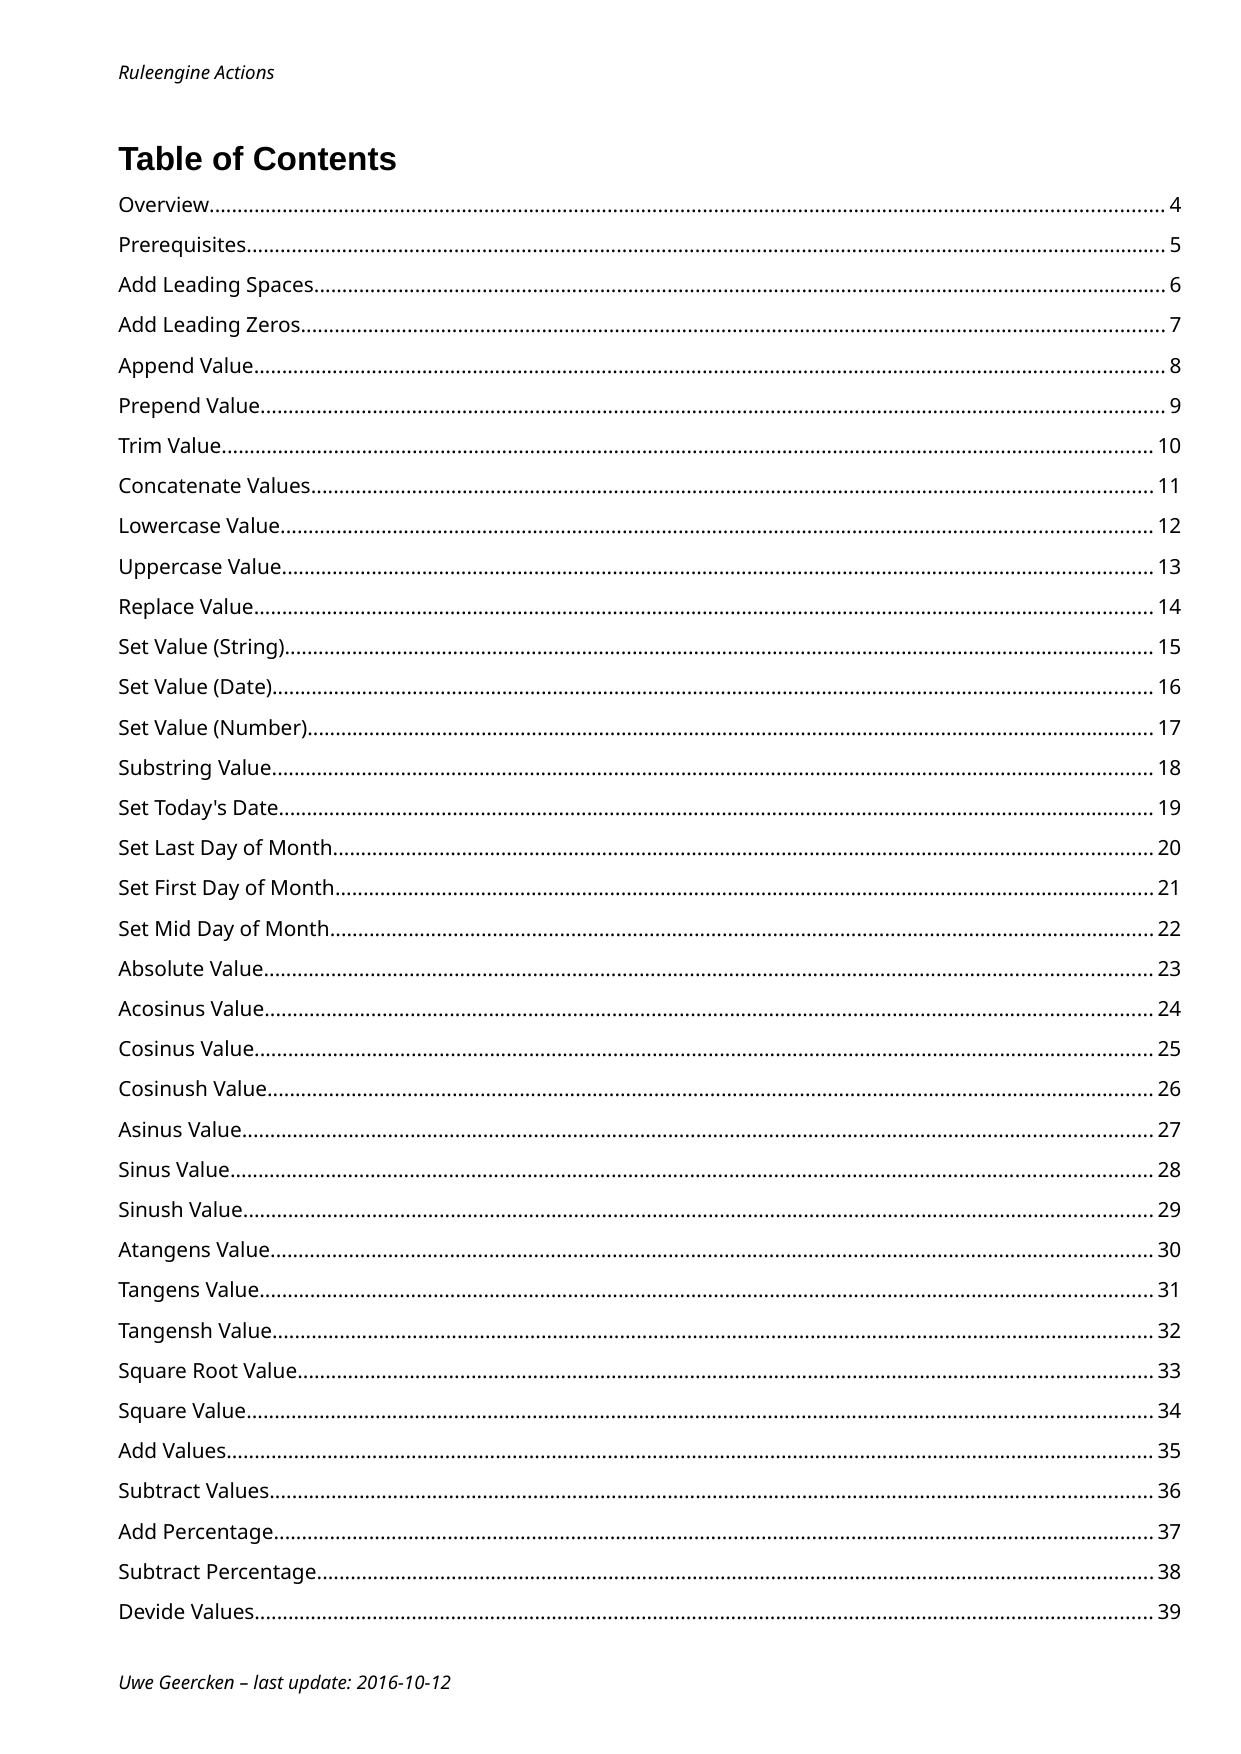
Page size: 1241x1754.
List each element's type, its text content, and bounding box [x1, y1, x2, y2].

text Absolute Value 23 [118, 954, 1181, 982]
text Prepend Value 9 [118, 391, 1181, 419]
text Set Value (Date) 16 [118, 672, 1181, 701]
text Substring Value 18 [118, 753, 1181, 781]
text Tangensh Value 32 [118, 1316, 1181, 1344]
text Append Value 8 [118, 351, 1181, 379]
text Tangens Value 31 [118, 1276, 1181, 1304]
text Add Values 35 [118, 1436, 1181, 1465]
text Set Value (Number) 17 [118, 713, 1181, 741]
text Square Value 34 [118, 1396, 1181, 1425]
text Uppercase Value 13 [118, 552, 1181, 580]
text Trim Value 10 [118, 431, 1181, 460]
text Set Mid Day of Month 22 [118, 914, 1181, 942]
text Subtract Percentage 38 [118, 1557, 1181, 1586]
text Add Leading Spaces 6 [118, 270, 1181, 299]
text Square Root Value 33 [118, 1356, 1181, 1384]
text Sinush Value 29 [118, 1195, 1181, 1224]
subtitle Table of Contents [118, 139, 1181, 177]
text Prerequisites 5 [118, 230, 1181, 259]
text Overview 4 [118, 190, 1181, 218]
text Set First Day of Month 21 [118, 873, 1181, 902]
text Cosinus Value 25 [118, 1034, 1181, 1063]
text Subtract Values 36 [118, 1477, 1181, 1505]
text Set Last Day of Month 20 [118, 833, 1181, 862]
text Replace Value 14 [118, 592, 1181, 621]
text Set Value (String) 15 [118, 632, 1181, 661]
text Set Today's Date 19 [118, 793, 1181, 822]
text Cosinush Value 26 [118, 1074, 1181, 1103]
text Add Leading Zeros 7 [118, 311, 1181, 339]
text Asinus Value 27 [118, 1115, 1181, 1143]
text Concatenate Values 11 [118, 471, 1181, 500]
text Lowercase Value 12 [118, 512, 1181, 540]
text Acosinus Value 24 [118, 994, 1181, 1023]
text Add Percentage 37 [118, 1517, 1181, 1545]
text Devide Values 39 [118, 1597, 1181, 1626]
text Sinus Value 28 [118, 1155, 1181, 1183]
text Atangens Value 30 [118, 1235, 1181, 1264]
